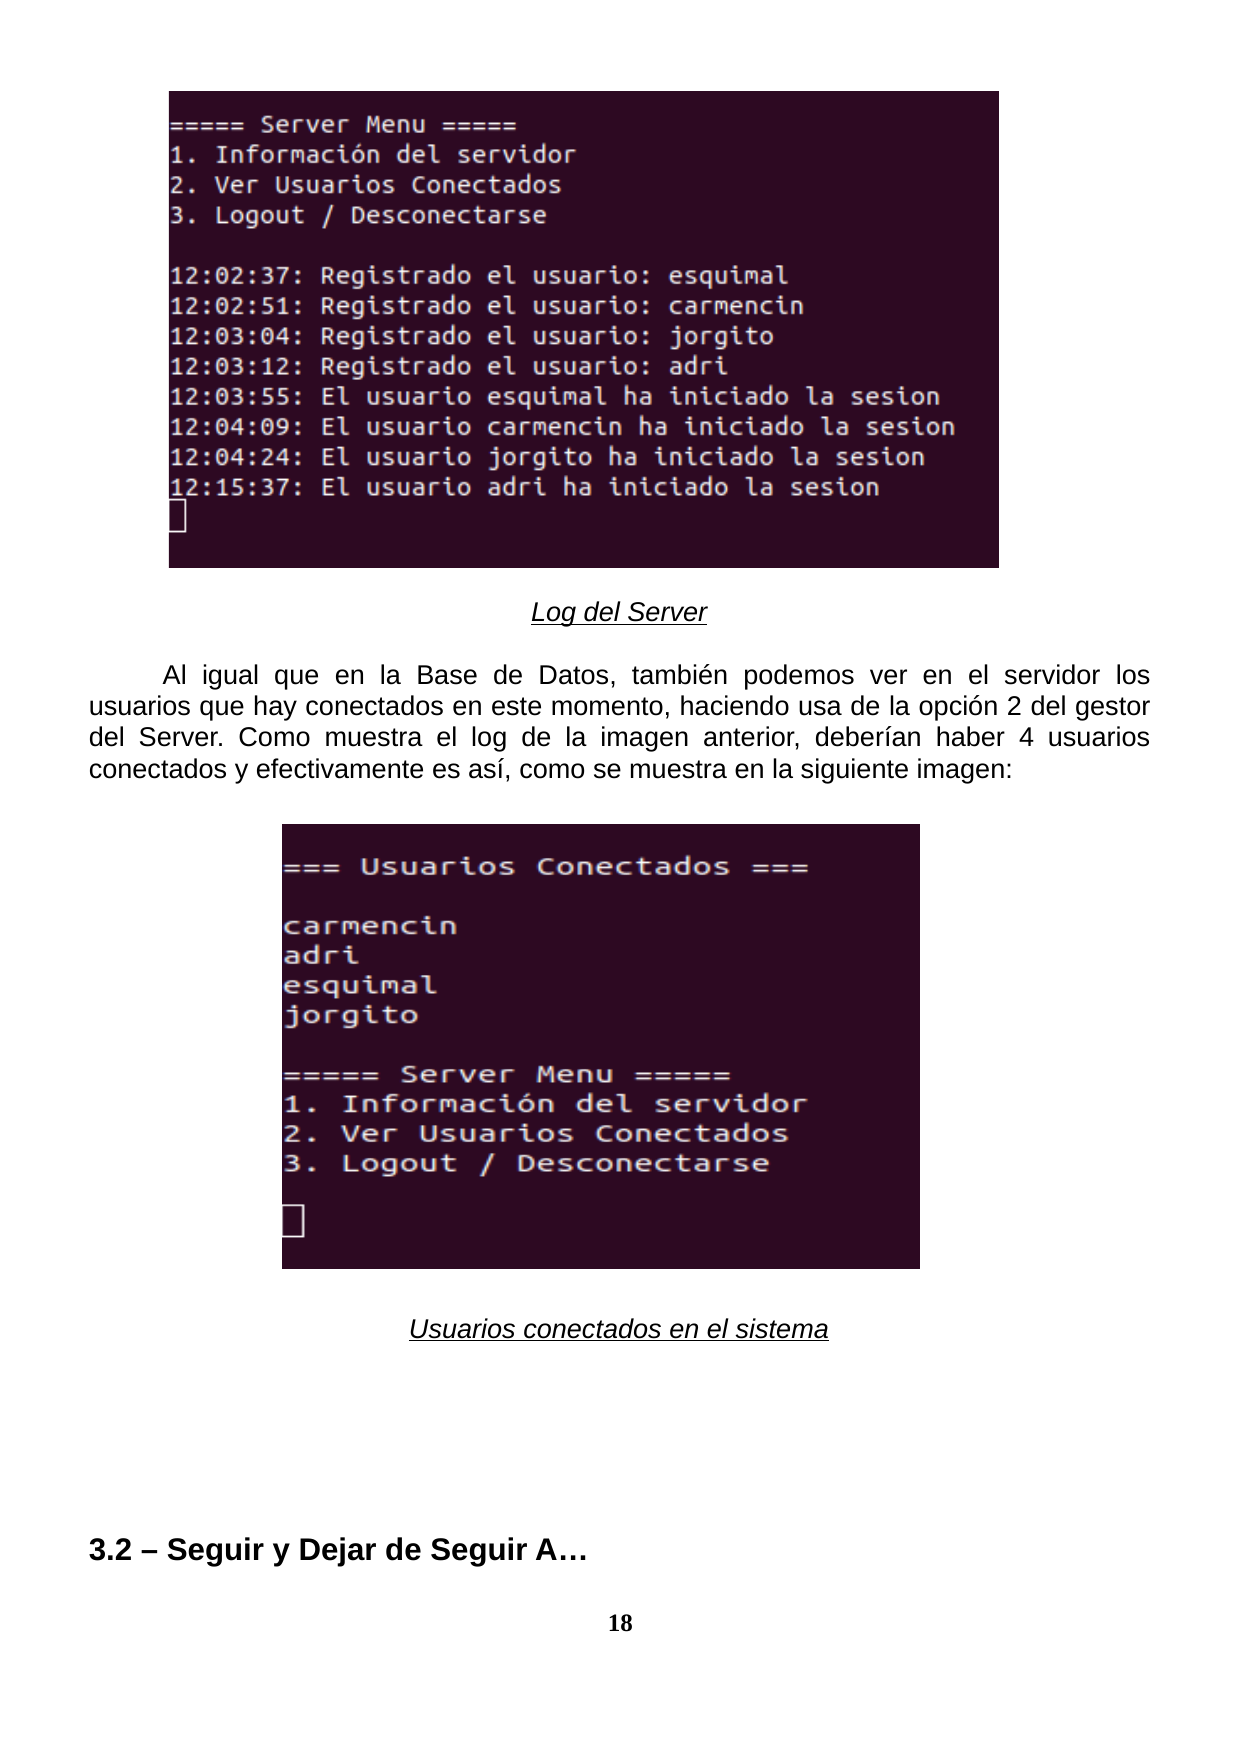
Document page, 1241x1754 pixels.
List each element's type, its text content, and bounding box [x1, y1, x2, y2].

text Al igual que en la Base de Datos, también podemos ver en el servidor los usuarios que hay conectados en este momento, haciendo usa de la opción 2 del gestor del Server. Como muestra el log de la imagen anterior, deberían haber 4 usuarios conectados y efectivamente es así, como se muestra en la siguiente imagen: [88, 659, 1152, 784]
text 3.2 – Seguir y Dejar de Seguir A… [88, 1531, 1152, 1567]
text Log del Server [88, 596, 1152, 628]
text Usuarios conectados en el sistema [88, 1313, 1152, 1344]
